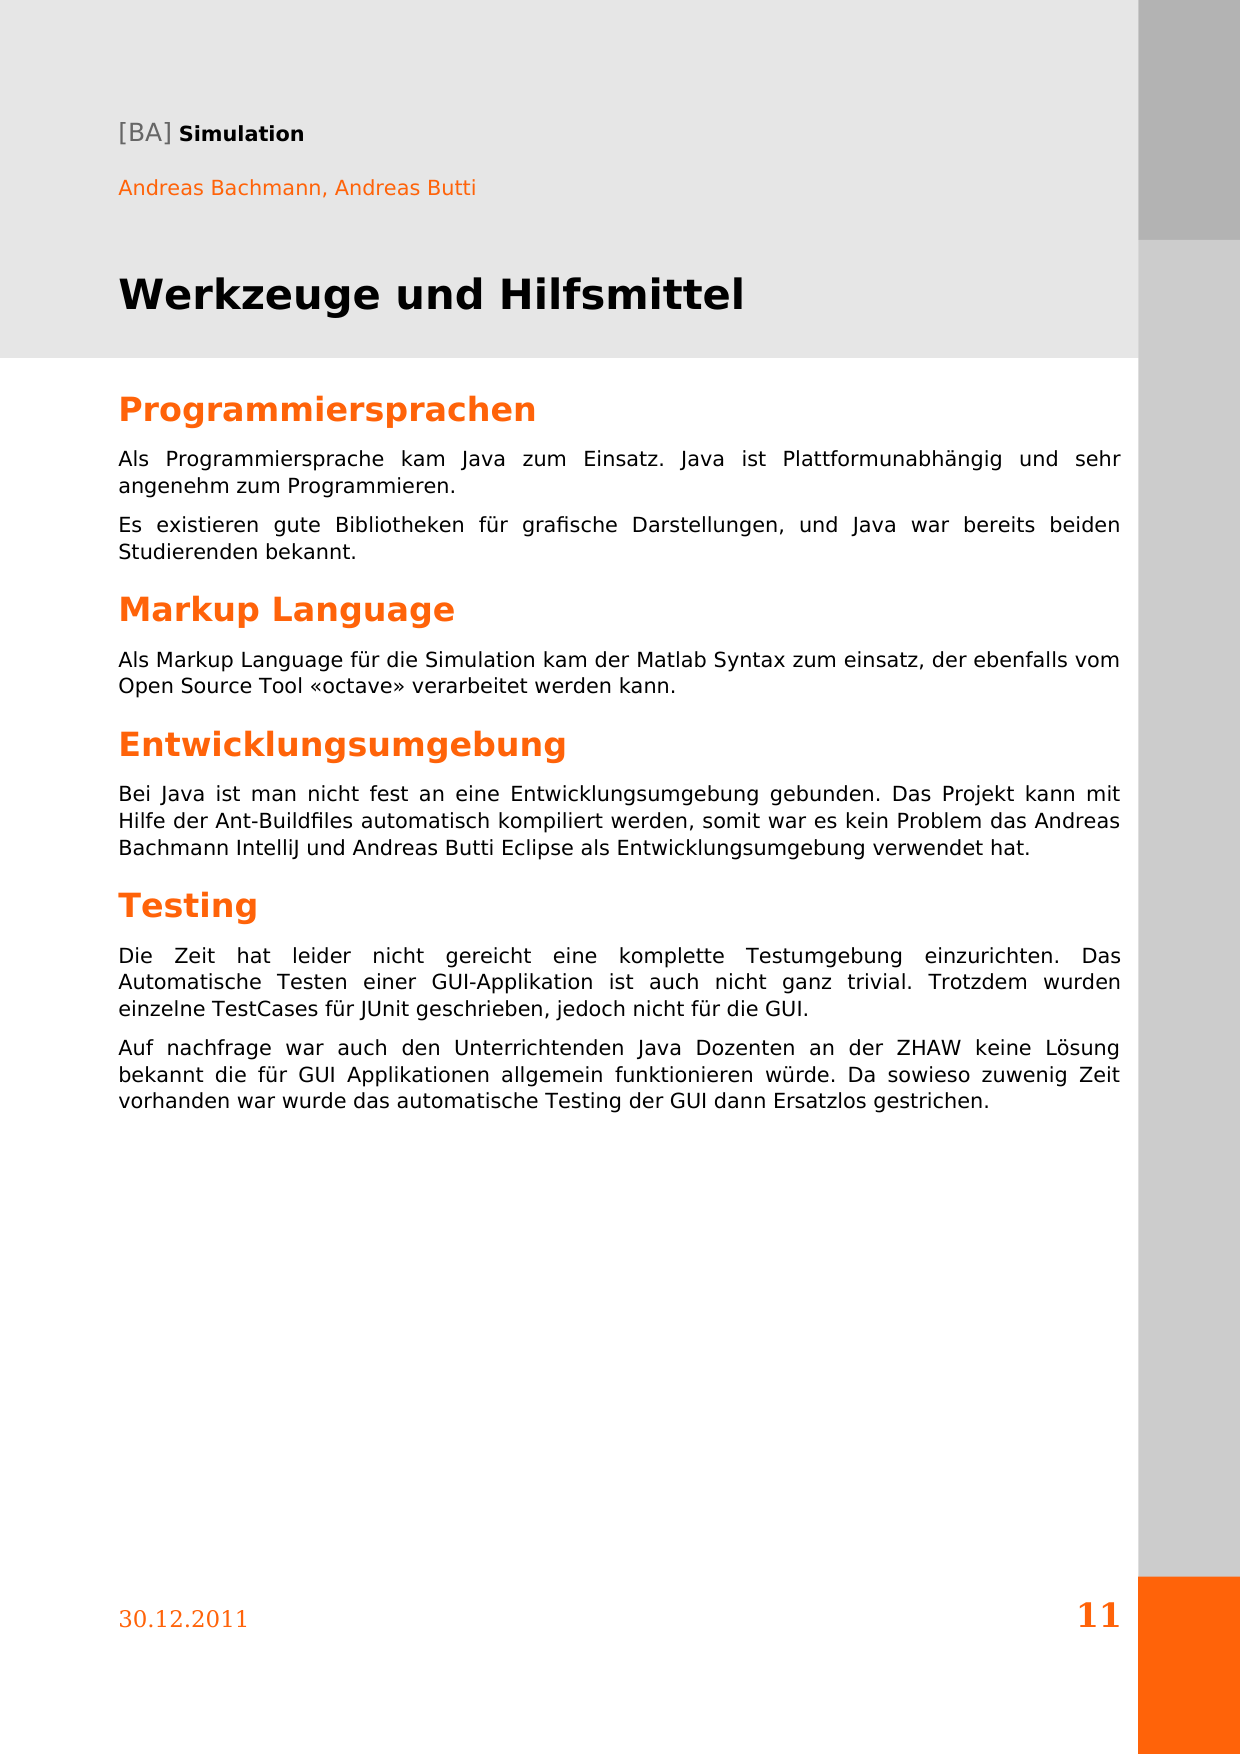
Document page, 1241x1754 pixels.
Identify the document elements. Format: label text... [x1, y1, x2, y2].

text Als Markup Language für die Simulation kam der Matlab Syntax zum einsatz, der ebenfalls vom Open Source Tool «octave» verarbeitet werden kann. [118, 648, 1122, 699]
subtitle Entwicklungsumgebung [118, 725, 1122, 764]
text Es existieren gute Bibliotheken für grafische Darstellungen, und Java war bereits beiden Studierenden bekannt. [118, 513, 1122, 564]
text Die Zeit hat leider nicht gereicht eine komplette Testumgebung einzurichten. Das Automatische Testen einer GUI-Applikation ist auch nicht ganz trivial. Trotzdem wurden einzelne TestCases für JUnit geschrieben, jedoch nicht für die GUI. [118, 944, 1122, 1021]
subtitle Testing [118, 887, 1122, 926]
text Als Programmiersprache kam Java zum Einsatz. Java ist Plattformunabhängig und sehr angenehm zum Programmieren. [118, 447, 1122, 498]
text Auf nachfrage war auch den Unterrichtenden Java Dozenten an der ZHAW keine Lösung bekannt die für GUI Applikationen allgemein funktionieren würde. Da sowieso zuwenig Zeit vorhanden war wurde das automatische Testing der GUI dann Ersatzlos gestrichen. [118, 1036, 1122, 1114]
text Bei Java ist man nicht fest an eine Entwicklungsumgebung gebunden. Das Projekt kann mit Hilfe der Ant-Buildfiles automatisch kompiliert werden, somit war es kein Problem das Andreas Bachmann IntelliJ und Andreas Butti Eclipse als Entwicklungsumgebung verwendet hat. [118, 782, 1122, 860]
subtitle Programmiersprachen [118, 390, 1122, 429]
subtitle Markup Language [118, 591, 1122, 630]
